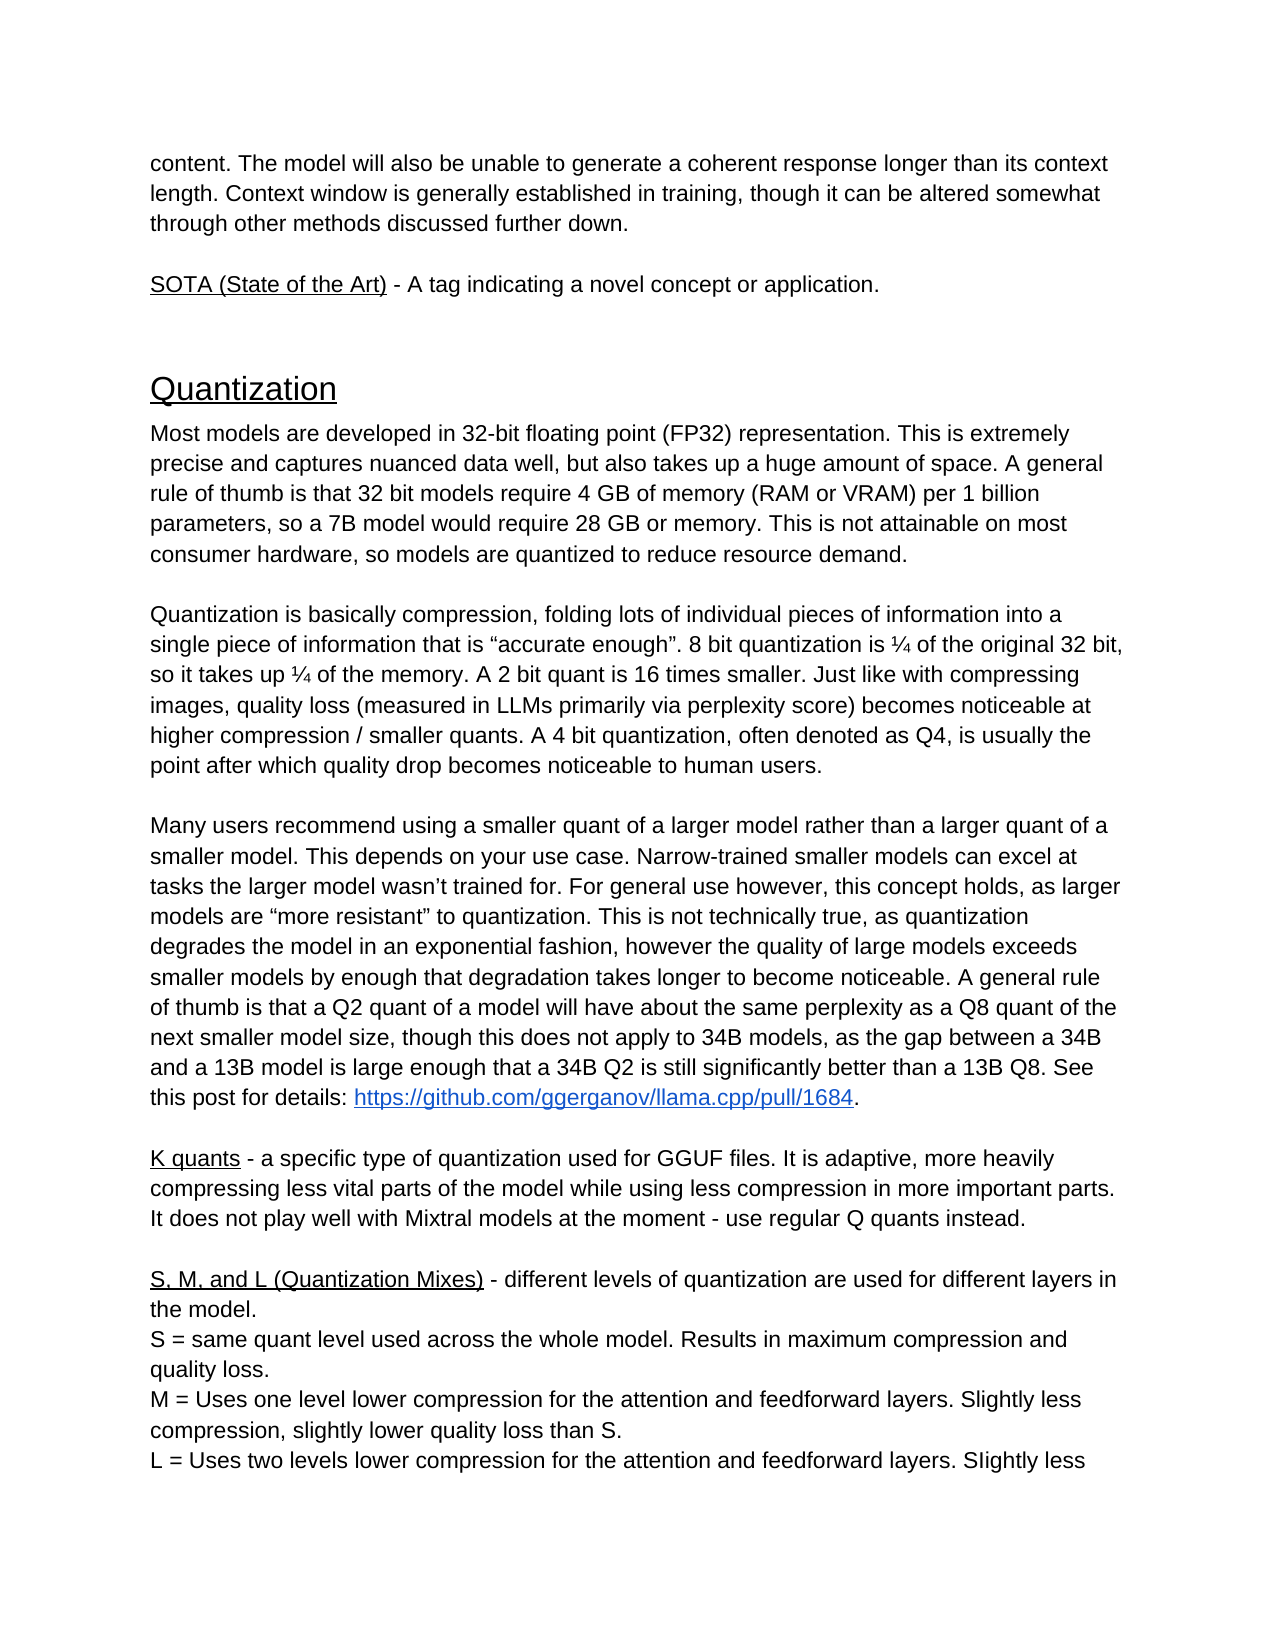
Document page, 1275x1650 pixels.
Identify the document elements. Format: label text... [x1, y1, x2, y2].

text SOTA (State of the Art) - A tag indicating a novel concept or application. [150, 271, 1125, 297]
text Many users recommend using a smaller quant of a larger model rather than a larger quant of a smaller model. This depends on your use case. Narrow-trained smaller models can excel at tasks the larger model wasn’t trained for. For general use however, this concept holds, as larger models are “more resistant” to quantization. This is not technically true, as quantization degrades the model in an exponential fashion, however the quality of large models exceeds smaller models by enough that degradation takes longer to become noticeable. A general rule of thumb is that a Q2 quant of a model will have about the same perplexity as a Q8 quant of the next smaller model size, though this does not apply to 34B models, as the gap between a 34B and a 13B model is large enough that a 34B Q2 is still significantly better than a 13B Q8. See this post for details: https://github.com/ggerganov/llama.cpp/pull/1684. [150, 812, 1125, 1111]
text K quants - a specific type of quantization used for GGUF files. It is adaptive, more heavily compressing less vital parts of the model while using less compression in more important parts. It does not play well with Mixtral models at the moment - use regular Q quants instead. [150, 1145, 1125, 1231]
text L = Uses two levels lower compression for the attention and feedforward layers. SIightly less [150, 1447, 1125, 1473]
text S = same quant level used across the whole model. Results in maximum compression and quality loss. [150, 1326, 1125, 1382]
subtitle Quantization [150, 369, 1125, 407]
text Quantization is basically compression, folding lots of individual pieces of information into a single piece of information that is “accurate enough”. 8 bit quantization is ¼ of the original 32 bit, so it takes up ¼ of the memory. A 2 bit quant is 16 times smaller. Just like with compressing images, quality loss (measured in LLMs primarily via perplexity score) becomes noticeable at higher compression / smaller quants. A 4 bit quantization, often denoted as Q4, is usually the point after which quality drop becomes noticeable to human users. [150, 601, 1125, 778]
text S, M, and L (Quantization Mixes) - different levels of quantization are used for different layers in the model. [150, 1266, 1125, 1322]
text M = Uses one level lower compression for the attention and feedforward layers. Slightly less compression, slightly lower quality loss than S. [150, 1386, 1125, 1443]
text content. The model will also be unable to generate a coherent response longer than its context length. Context window is generally established in training, though it can be altered somewhat through other methods discussed further down. [150, 150, 1125, 237]
text Most models are developed in 32-bit floating point (FP32) representation. This is extremely precise and captures nuanced data well, but also takes up a huge amount of space. A general rule of thumb is that 32 bit models require 4 GB of memory (RAM or VRAM) per 1 billion parameters, so a 7B model would require 28 GB or memory. This is not attainable on most consumer hardware, so models are quantized to reduce resource demand. [150, 420, 1125, 567]
